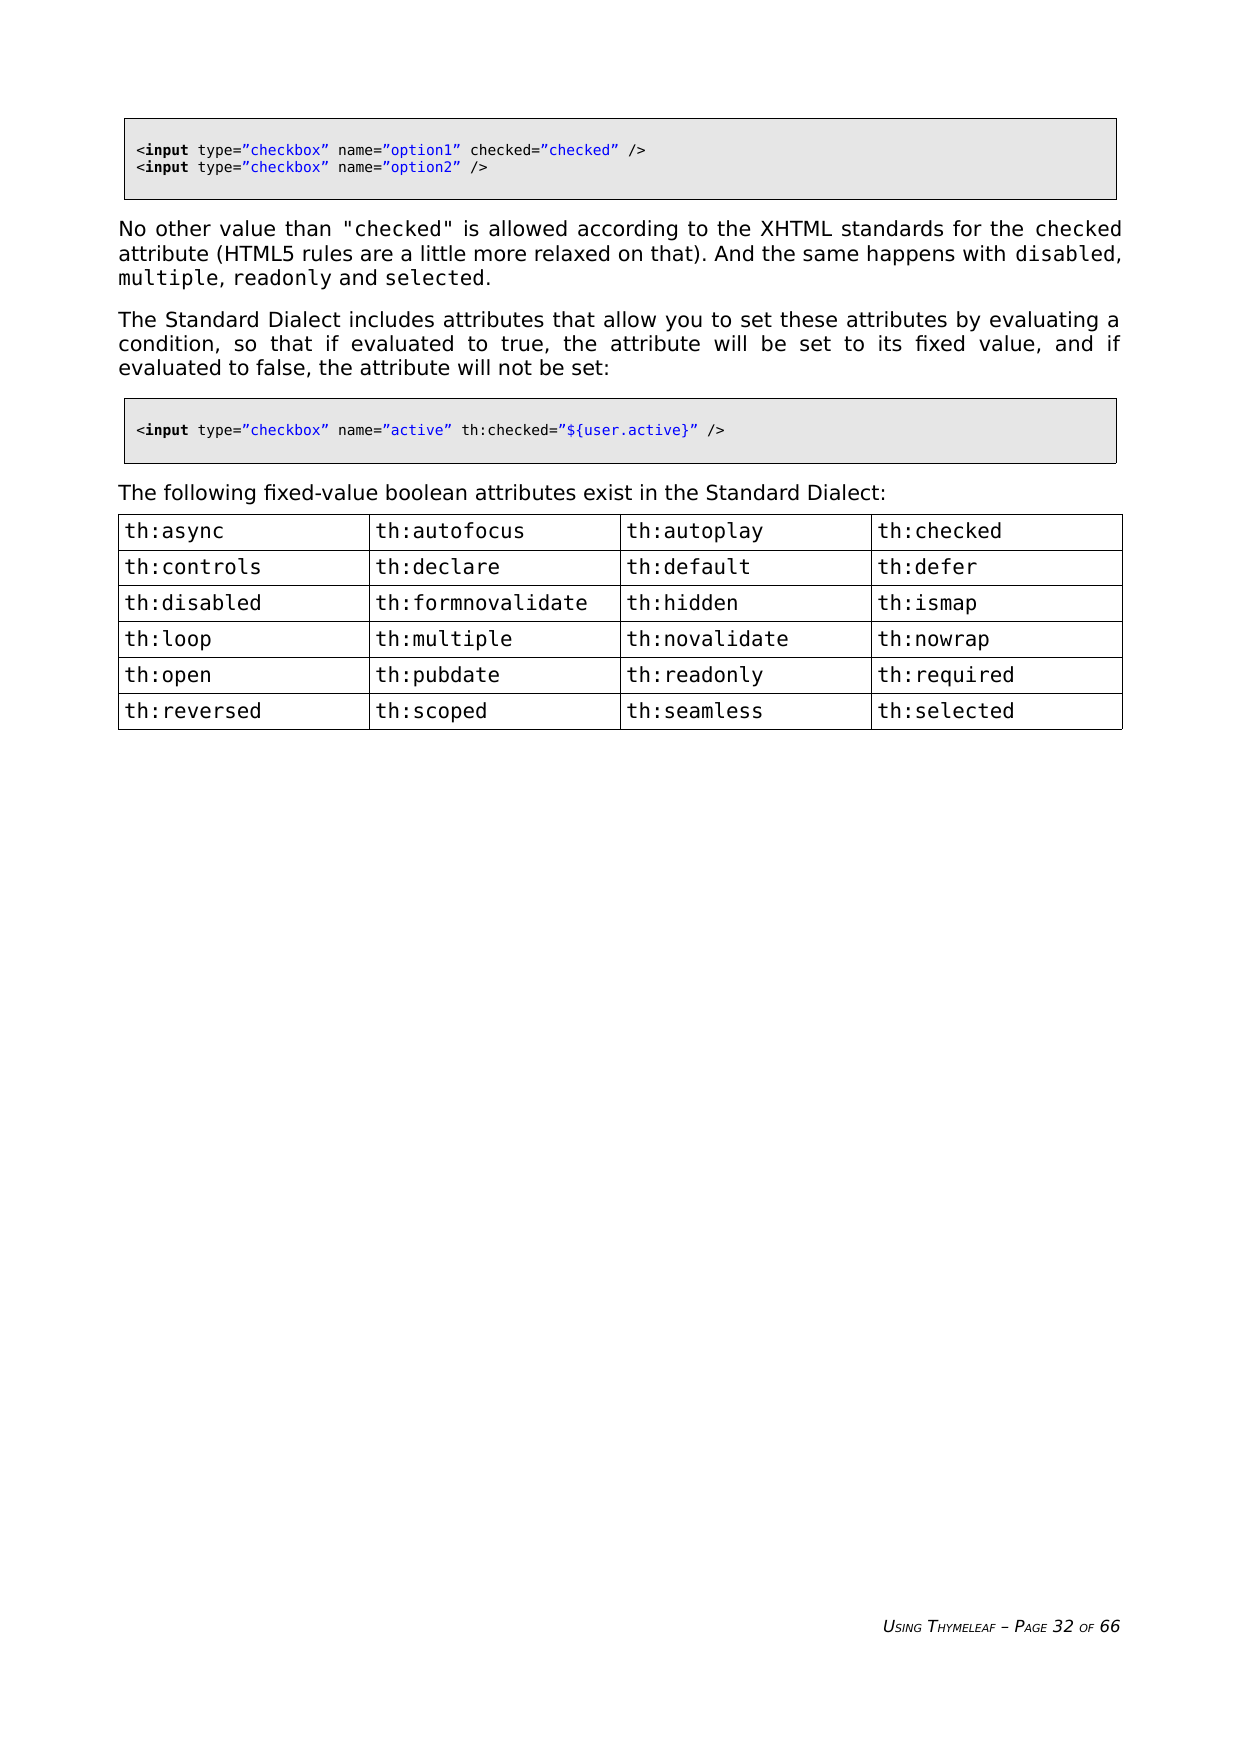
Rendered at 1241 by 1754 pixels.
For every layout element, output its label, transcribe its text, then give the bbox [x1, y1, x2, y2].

table_cell th:multiple [370, 622, 620, 657]
table_cell th:nowrap [872, 622, 1122, 657]
table_cell th:pubdate [370, 658, 620, 693]
text <input type=”checkbox” name=”active” th:checked=”${user.active}” /> [125, 399, 1116, 463]
table_cell th:default [621, 551, 871, 585]
table_cell th:ismap [872, 586, 1122, 621]
table_cell th:hidden [621, 586, 871, 621]
table_header th:checked [872, 515, 1122, 549]
table_cell th:open [119, 658, 369, 693]
text The Standard Dialect includes attributes that allow you to set these attributes by evaluating a condition, so that if evaluated to true, the attribute will be set to its fixed value, and if evaluated to false, the attribute will not be set: [118, 308, 1122, 381]
table_cell th:selected [872, 694, 1122, 729]
table_cell th:novalidate [621, 622, 871, 657]
text <input type=”checkbox” name=”option1” checked=”checked” /> <input type=”checkbox” name=”option2” /> [125, 119, 1116, 199]
table_cell th:scoped [370, 694, 620, 729]
table_cell th:declare [370, 551, 620, 585]
text The following fixed-value boolean attributes exist in the Standard Dialect: [118, 481, 1122, 505]
table_header th:autoplay [621, 515, 871, 549]
table_cell th:defer [872, 551, 1122, 585]
table_cell th:loop [119, 622, 369, 657]
table_cell th:formnovalidate [370, 586, 620, 621]
table_cell th:readonly [621, 658, 871, 693]
table_cell th:seamless [621, 694, 871, 729]
table_header th:autofocus [370, 515, 620, 549]
table_cell th:disabled [119, 586, 369, 621]
table_cell th:required [872, 658, 1122, 693]
text No other value than "checked" is allowed according to the XHTML standards for the checked attribute (HTML5 rules are a little more relaxed on that). And the same happens with disabled, multiple, readonly and selected. [118, 217, 1122, 290]
table_cell th:controls [119, 551, 369, 585]
table_cell th:reversed [119, 694, 369, 729]
table_header th:async [119, 515, 369, 549]
